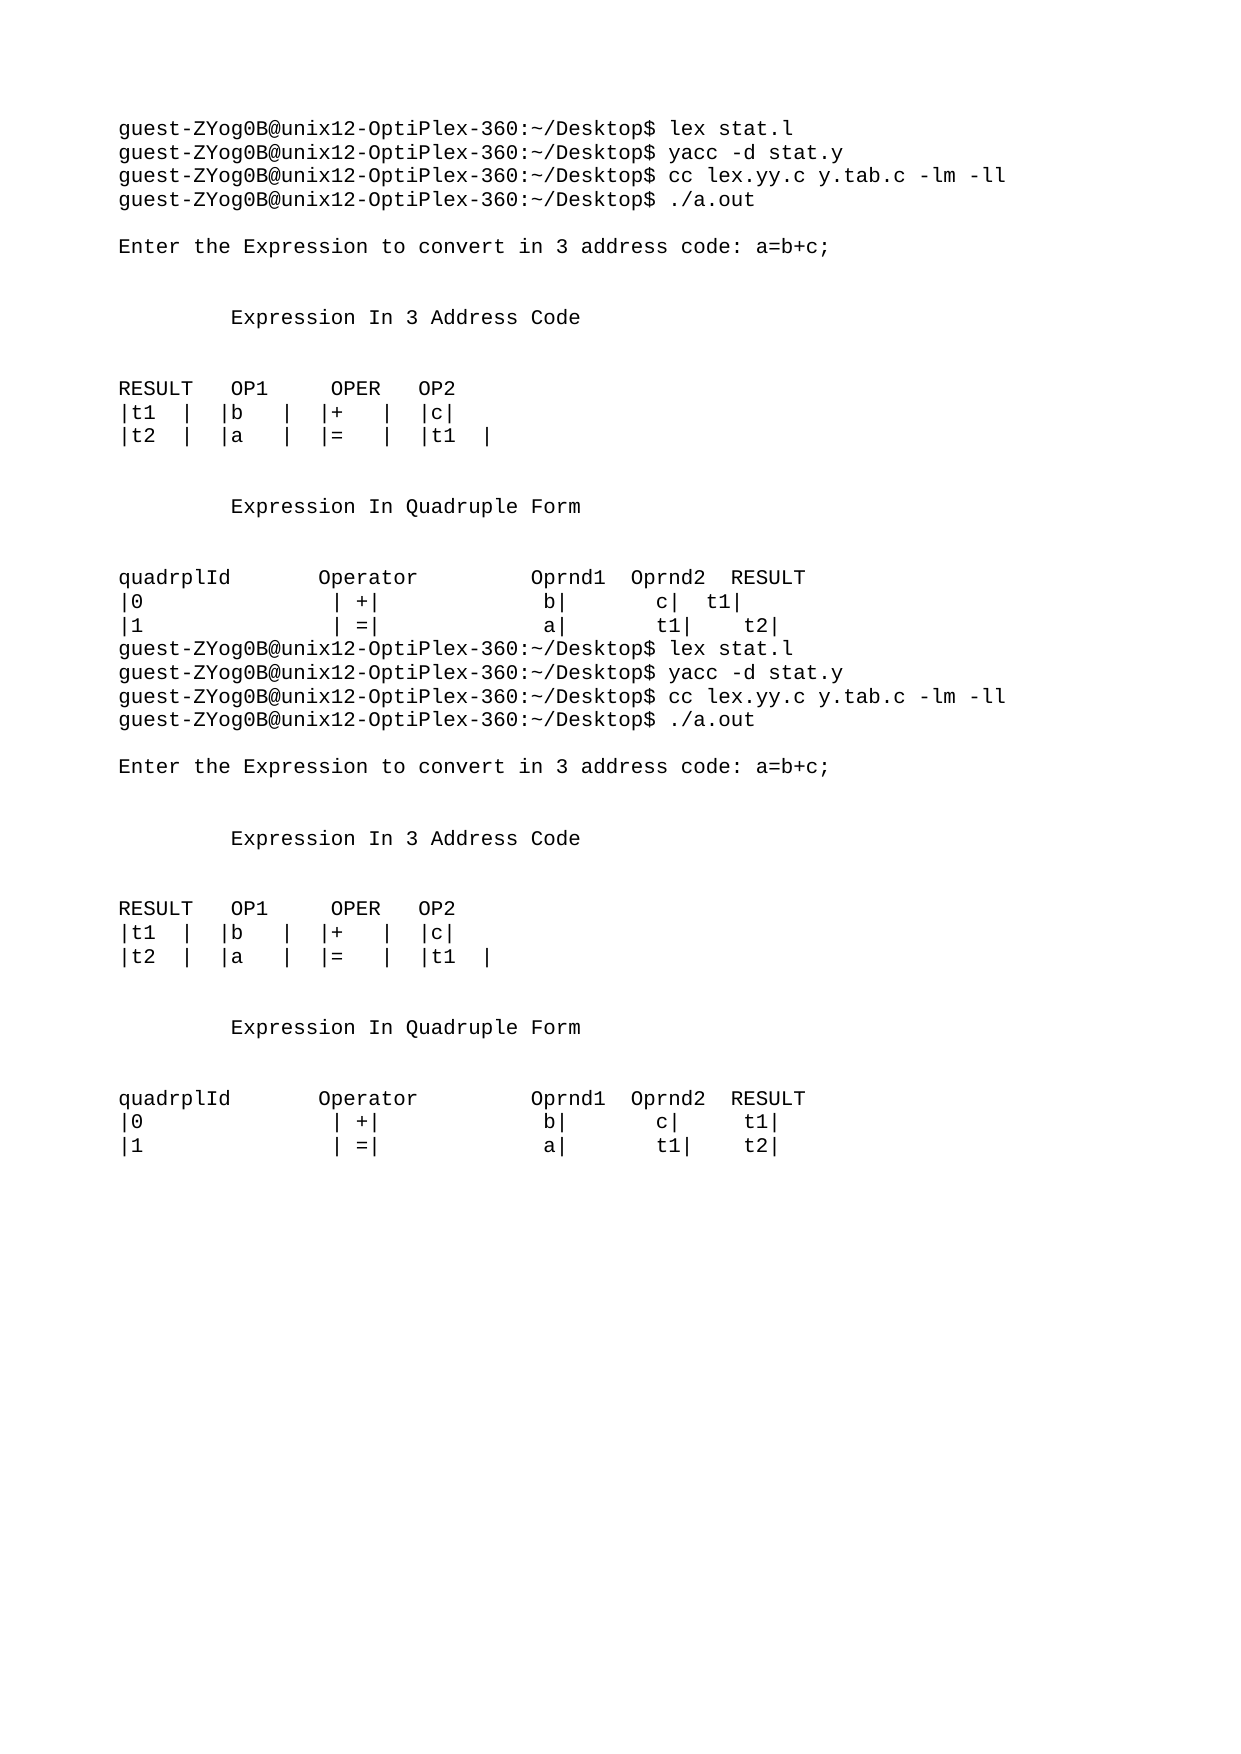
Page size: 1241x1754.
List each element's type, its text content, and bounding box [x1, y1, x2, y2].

text guest-ZYog0B@unix12-OptiPlex-360:~/Desktop$ ./a.out [118, 189, 1122, 213]
text |1 | =| a| t1| t2| [118, 1135, 1122, 1158]
text |t2 | |a | |= | |t1 | [118, 426, 1122, 449]
text Expression In Quadruple Form [118, 496, 1122, 520]
text Expression In Quadruple Form [118, 1017, 1122, 1040]
text Enter the Expression to convert in 3 address code: a=b+c; [118, 757, 1122, 780]
text guest-ZYog0B@unix12-OptiPlex-360:~/Desktop$ yacc -d stat.y [118, 142, 1122, 165]
text quadrplId Operator Oprnd1 Oprnd2 RESULT [118, 567, 1122, 591]
text guest-ZYog0B@unix12-OptiPlex-360:~/Desktop$ cc lex.yy.c y.tab.c -lm -ll [118, 165, 1122, 189]
text |1 | =| a| t1| t2| [118, 615, 1122, 638]
text guest-ZYog0B@unix12-OptiPlex-360:~/Desktop$ cc lex.yy.c y.tab.c -lm -ll [118, 686, 1122, 709]
text Expression In 3 Address Code [118, 307, 1122, 331]
text |0 | +| b| c| t1| [118, 1111, 1122, 1135]
text quadrplId Operator Oprnd1 Oprnd2 RESULT [118, 1088, 1122, 1111]
text guest-ZYog0B@unix12-OptiPlex-360:~/Desktop$ lex stat.l [118, 118, 1122, 142]
text |0 | +| b| c| t1| [118, 591, 1122, 615]
text guest-ZYog0B@unix12-OptiPlex-360:~/Desktop$ lex stat.l [118, 638, 1122, 662]
text Expression In 3 Address Code [118, 827, 1122, 851]
text |t1 | |b | |+ | |c| [118, 402, 1122, 426]
text Enter the Expression to convert in 3 address code: a=b+c; [118, 236, 1122, 260]
text guest-ZYog0B@unix12-OptiPlex-360:~/Desktop$ ./a.out [118, 709, 1122, 733]
text RESULT OP1 OPER OP2 [118, 898, 1122, 922]
text RESULT OP1 OPER OP2 [118, 378, 1122, 402]
text |t2 | |a | |= | |t1 | [118, 946, 1122, 969]
text guest-ZYog0B@unix12-OptiPlex-360:~/Desktop$ yacc -d stat.y [118, 662, 1122, 686]
text |t1 | |b | |+ | |c| [118, 922, 1122, 946]
